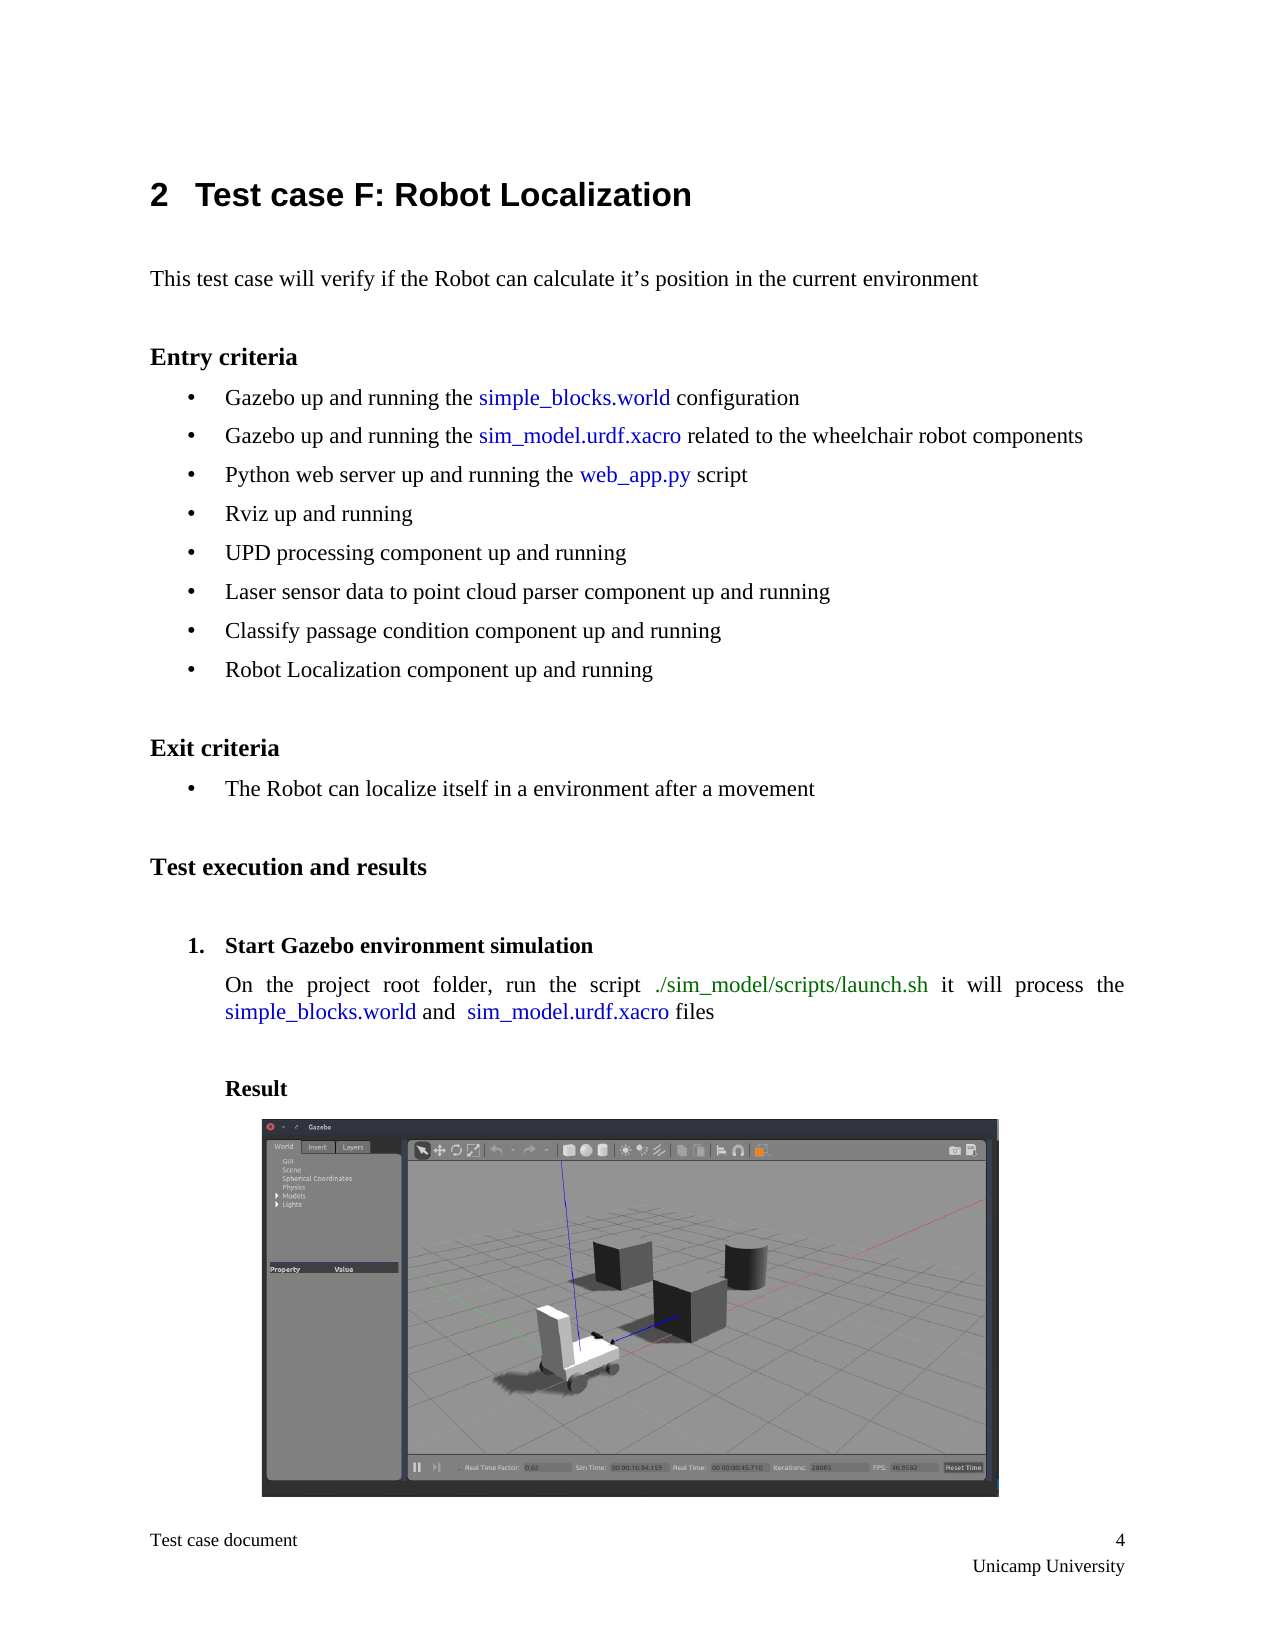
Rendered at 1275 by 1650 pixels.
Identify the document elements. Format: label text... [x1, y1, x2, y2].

list Gazebo up and running the simple_blocks.world configuration [187, 384, 1125, 410]
list Robot Localization component up and running [187, 656, 1125, 682]
list Rviz up and running [187, 500, 1125, 527]
list UPD processing component up and running [187, 539, 1125, 566]
list Laser sensor data to point cloud parser component up and running [187, 578, 1125, 604]
text Entry criteria [150, 342, 1125, 371]
text This test case will verify if the Robot can calculate it’s position in the current environment [150, 265, 1125, 291]
list On the project root folder, run the script ./sim_model/scripts/launch.sh it will process the simple_blocks.world and sim_model.urdf.xacro files [187, 971, 1125, 1024]
list Gazebo up and running the sim_model.urdf.xacro related to the wheelchair robot components [187, 423, 1125, 449]
list Start Gazebo environment simulation [187, 932, 1125, 959]
text Exit criteria [150, 733, 1125, 762]
subtitle Test case F: Robot Localization [150, 175, 1125, 213]
picture [261, 1119, 999, 1497]
text Test execution and results [150, 852, 1125, 881]
list Result [187, 1075, 1125, 1102]
list The Robot can localize itself in a environment after a movement [187, 775, 1125, 801]
list Python web server up and running the web_app.py script [187, 461, 1125, 488]
list Classify passage condition component up and running [187, 617, 1125, 643]
